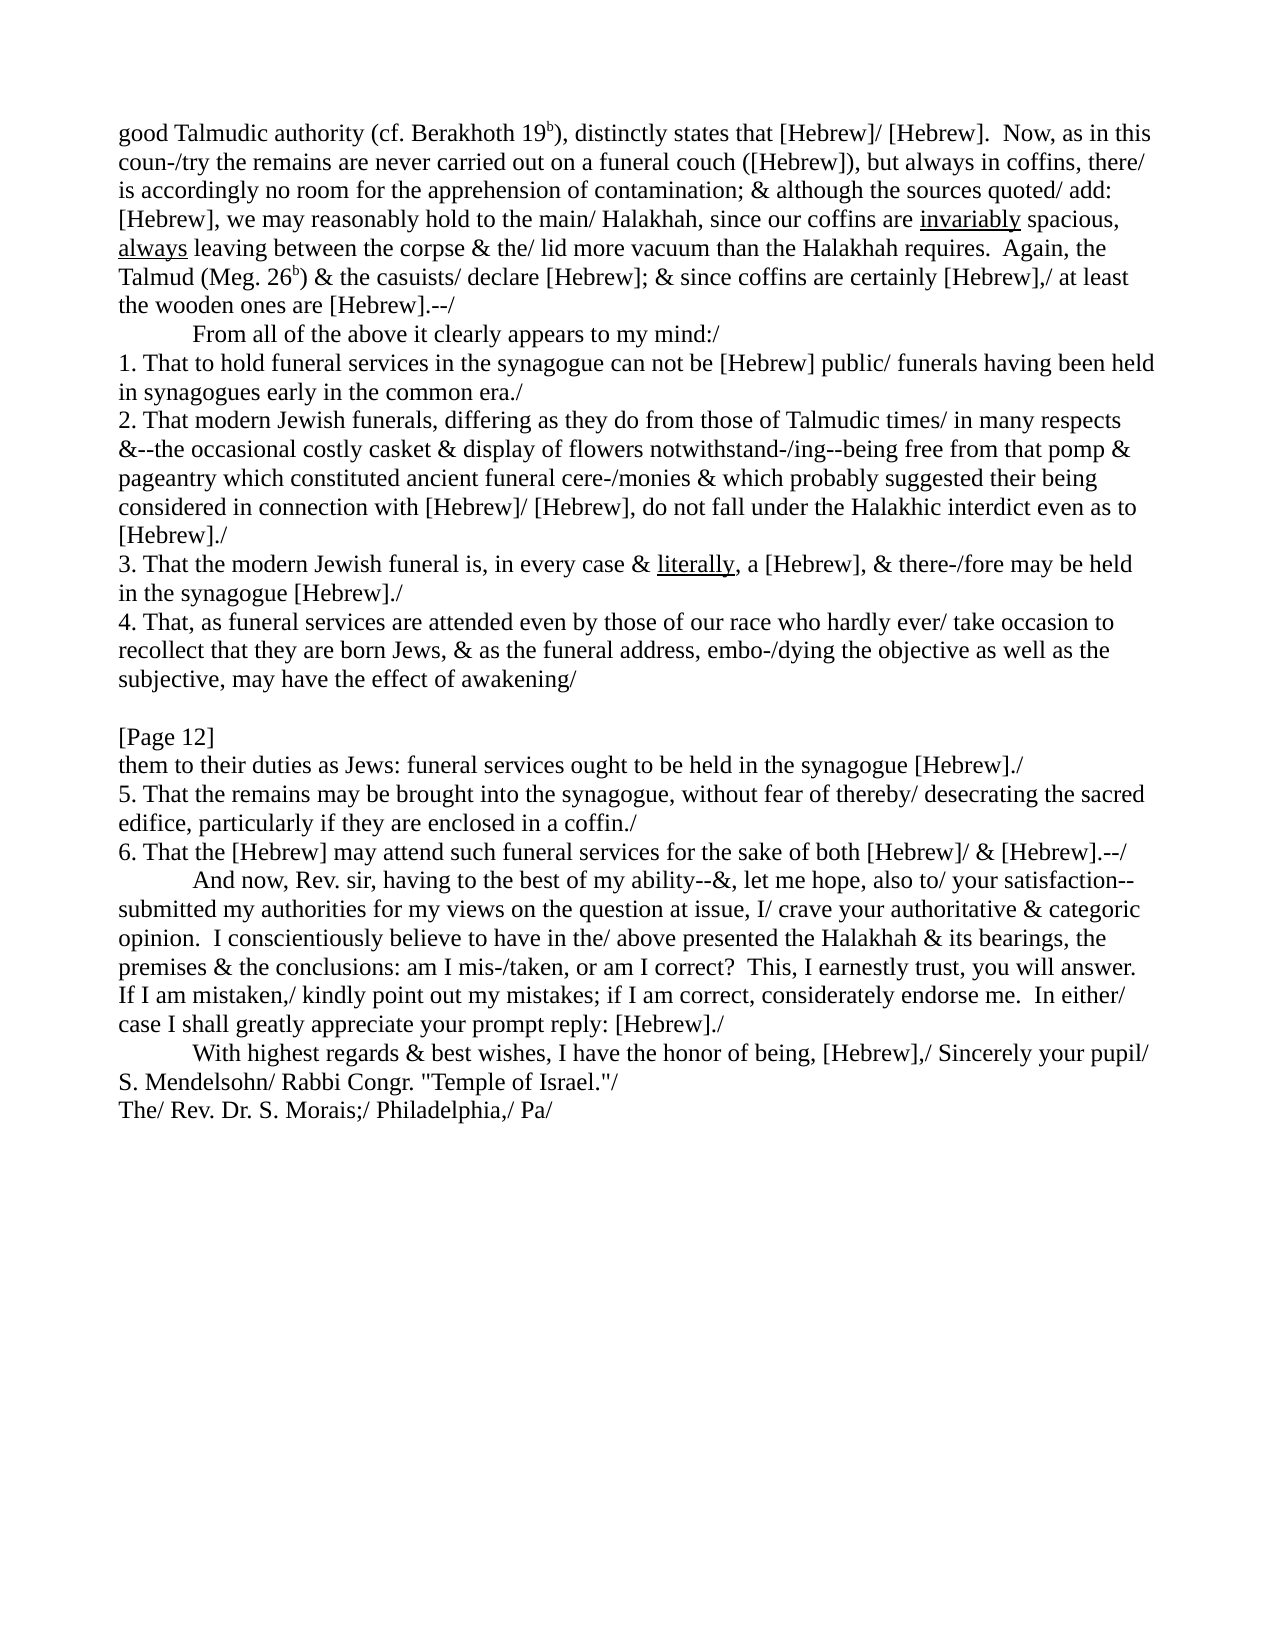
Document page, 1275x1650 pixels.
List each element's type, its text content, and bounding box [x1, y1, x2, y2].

text From all of the above it clearly appears to my mind:/ [118, 319, 1157, 348]
text With highest regards & best wishes, I have the honor of being, [Hebrew],/ Sincerely your pupil/ S. Mendelsohn/ Rabbi Congr. "Temple of Israel."/ [118, 1038, 1157, 1096]
text 3. That the modern Jewish funeral is, in every case & literally, a [Hebrew], & there-/fore may be held in the synagogue [Hebrew]./ [118, 549, 1157, 607]
text 4. That, as funeral services are attended even by those of our race who hardly ever/ take occasion to recollect that they are born Jews, & as the funeral address, embo-/dying the objective as well as the subjective, may have the effect of awakening/ [118, 607, 1157, 693]
text them to their duties as Jews: funeral services ought to be held in the synagogue [Hebrew]./ [118, 751, 1157, 779]
text good Talmudic authority (cf. Berakhoth 19b), distinctly states that [Hebrew]/ [Hebrew]. Now, as in this coun-/try the remains are never carried out on a funeral couch ([Hebrew]), but always in coffins, there/ is accordingly no room for the apprehension of contamination; & although the sources quoted/ add: [Hebrew], we may reasonably hold to the main/ Halakhah, since our coffins are invariably spacious, always leaving between the corpse & the/ lid more vacuum than the Halakhah requires. Again, the Talmud (Meg. 26b) & the casuists/ declare [Hebrew]; & since coffins are certainly [Hebrew],/ at least the wooden ones are [Hebrew].--/ [118, 118, 1157, 319]
text 1. That to hold funeral services in the synagogue can not be [Hebrew] public/ funerals having been held in synagogues early in the common era./ [118, 348, 1157, 406]
text The/ Rev. Dr. S. Morais;/ Philadelphia,/ Pa/ [118, 1096, 1157, 1124]
text 5. That the remains may be brought into the synagogue, without fear of thereby/ desecrating the sacred edifice, particularly if they are enclosed in a coffin./ [118, 779, 1157, 837]
text 6. That the [Hebrew] may attend such funeral services for the sake of both [Hebrew]/ & [Hebrew].--/ [118, 837, 1157, 866]
text [Page 12] [118, 722, 1157, 751]
text 2. That modern Jewish funerals, differing as they do from those of Talmudic times/ in many respects &--the occasional costly casket & display of flowers notwithstand-/ing--being free from that pomp & pageantry which constituted ancient funeral cere-/monies & which probably suggested their being considered in connection with [Hebrew]/ [Hebrew], do not fall under the Halakhic interdict even as to [Hebrew]./ [118, 406, 1157, 549]
text And now, Rev. sir, having to the best of my ability--&, let me hope, also to/ your satisfaction--submitted my authorities for my views on the question at issue, I/ crave your authoritative & categoric opinion. I conscientiously believe to have in the/ above presented the Halakhah & its bearings, the premises & the conclusions: am I mis-/taken, or am I correct? This, I earnestly trust, you will answer. If I am mistaken,/ kindly point out my mistakes; if I am correct, considerately endorse me. In either/ case I shall greatly appreciate your prompt reply: [Hebrew]./ [118, 866, 1157, 1038]
